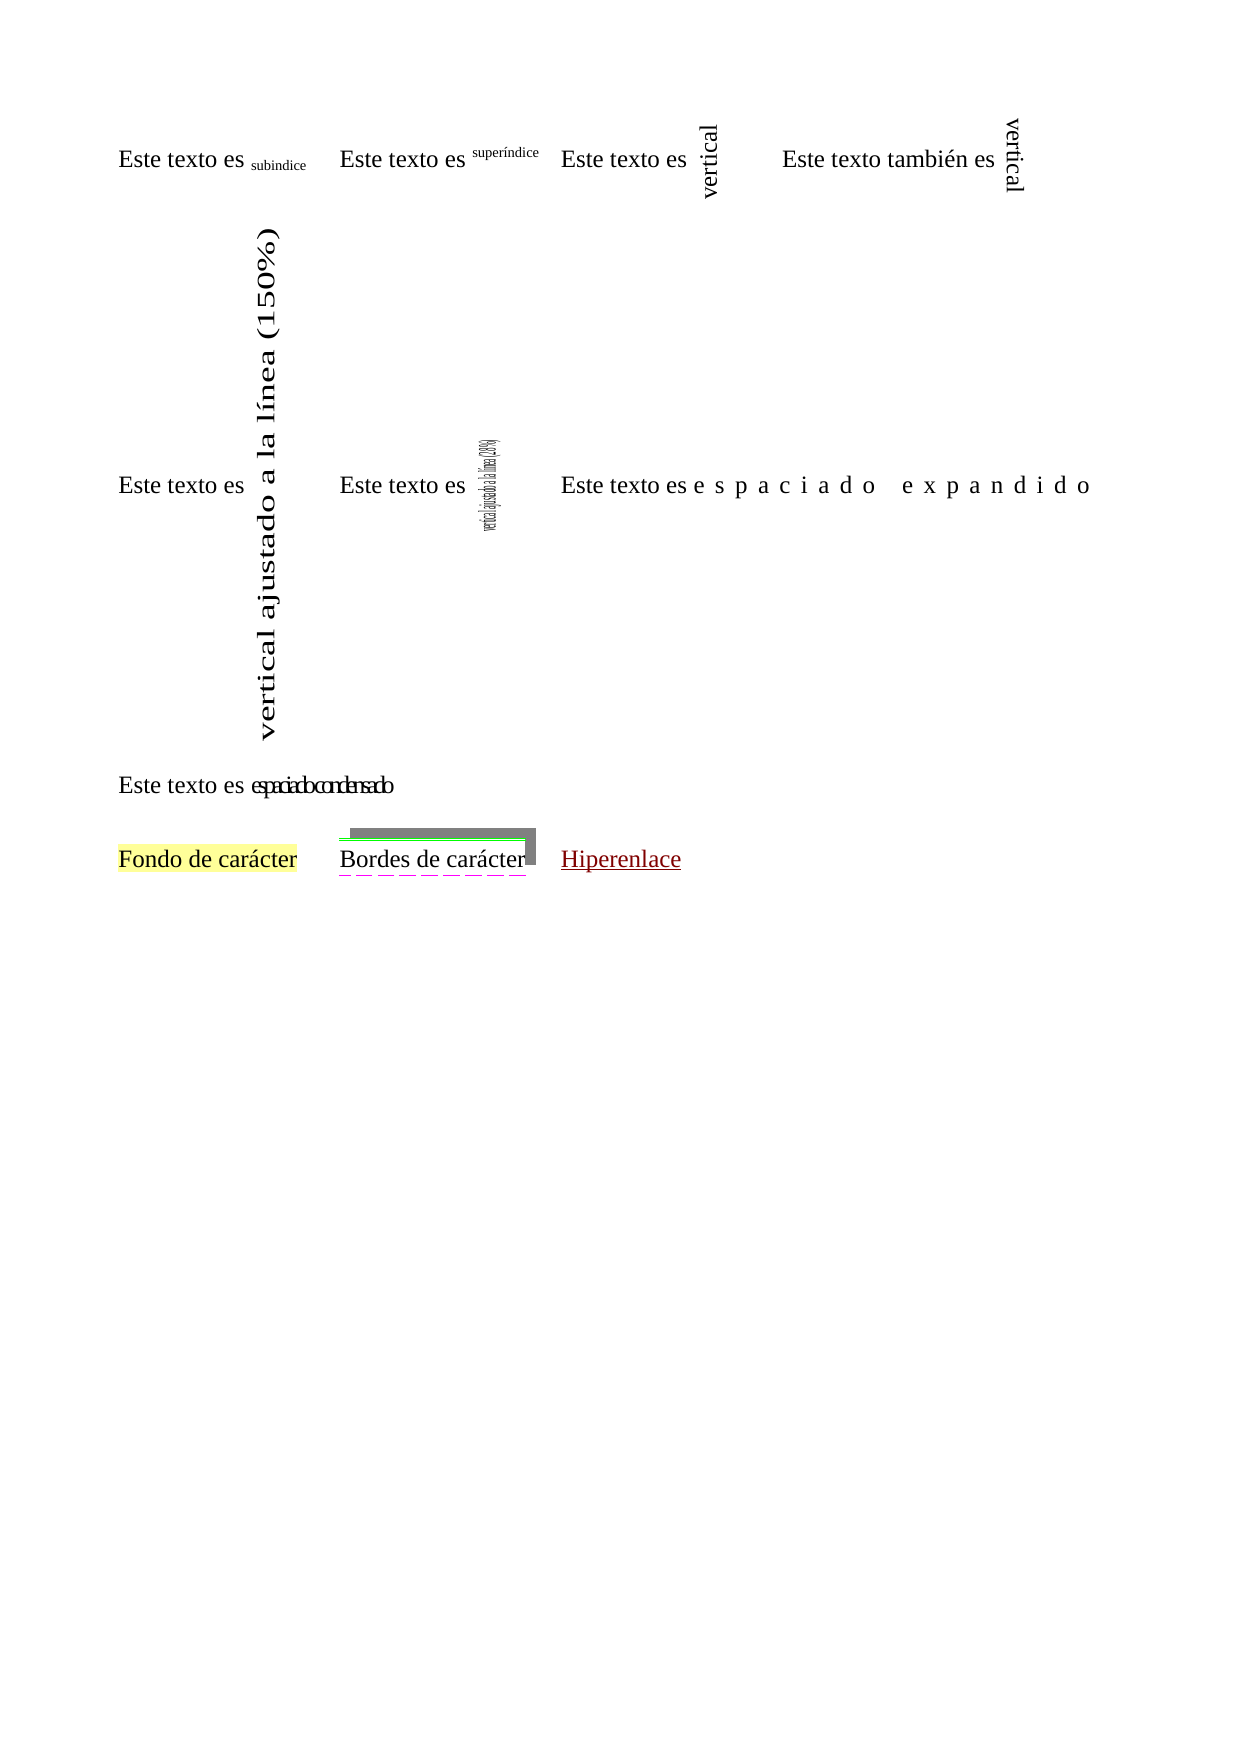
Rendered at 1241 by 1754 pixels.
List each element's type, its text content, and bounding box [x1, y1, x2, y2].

text Este texto es espaciado condensado [118, 770, 1122, 799]
text Fondo de carácter Bordes de carácter Hiperenlace [118, 828, 1122, 875]
text Este texto es vertical ajustado a la línea (150%) Este texto es vertical ajustado a la línea (28%) Este texto es espaciado expandido [118, 228, 1122, 742]
text Este texto es subindice Este texto es superíndice Este texto es vertical Este texto también es vertical [118, 118, 1122, 199]
